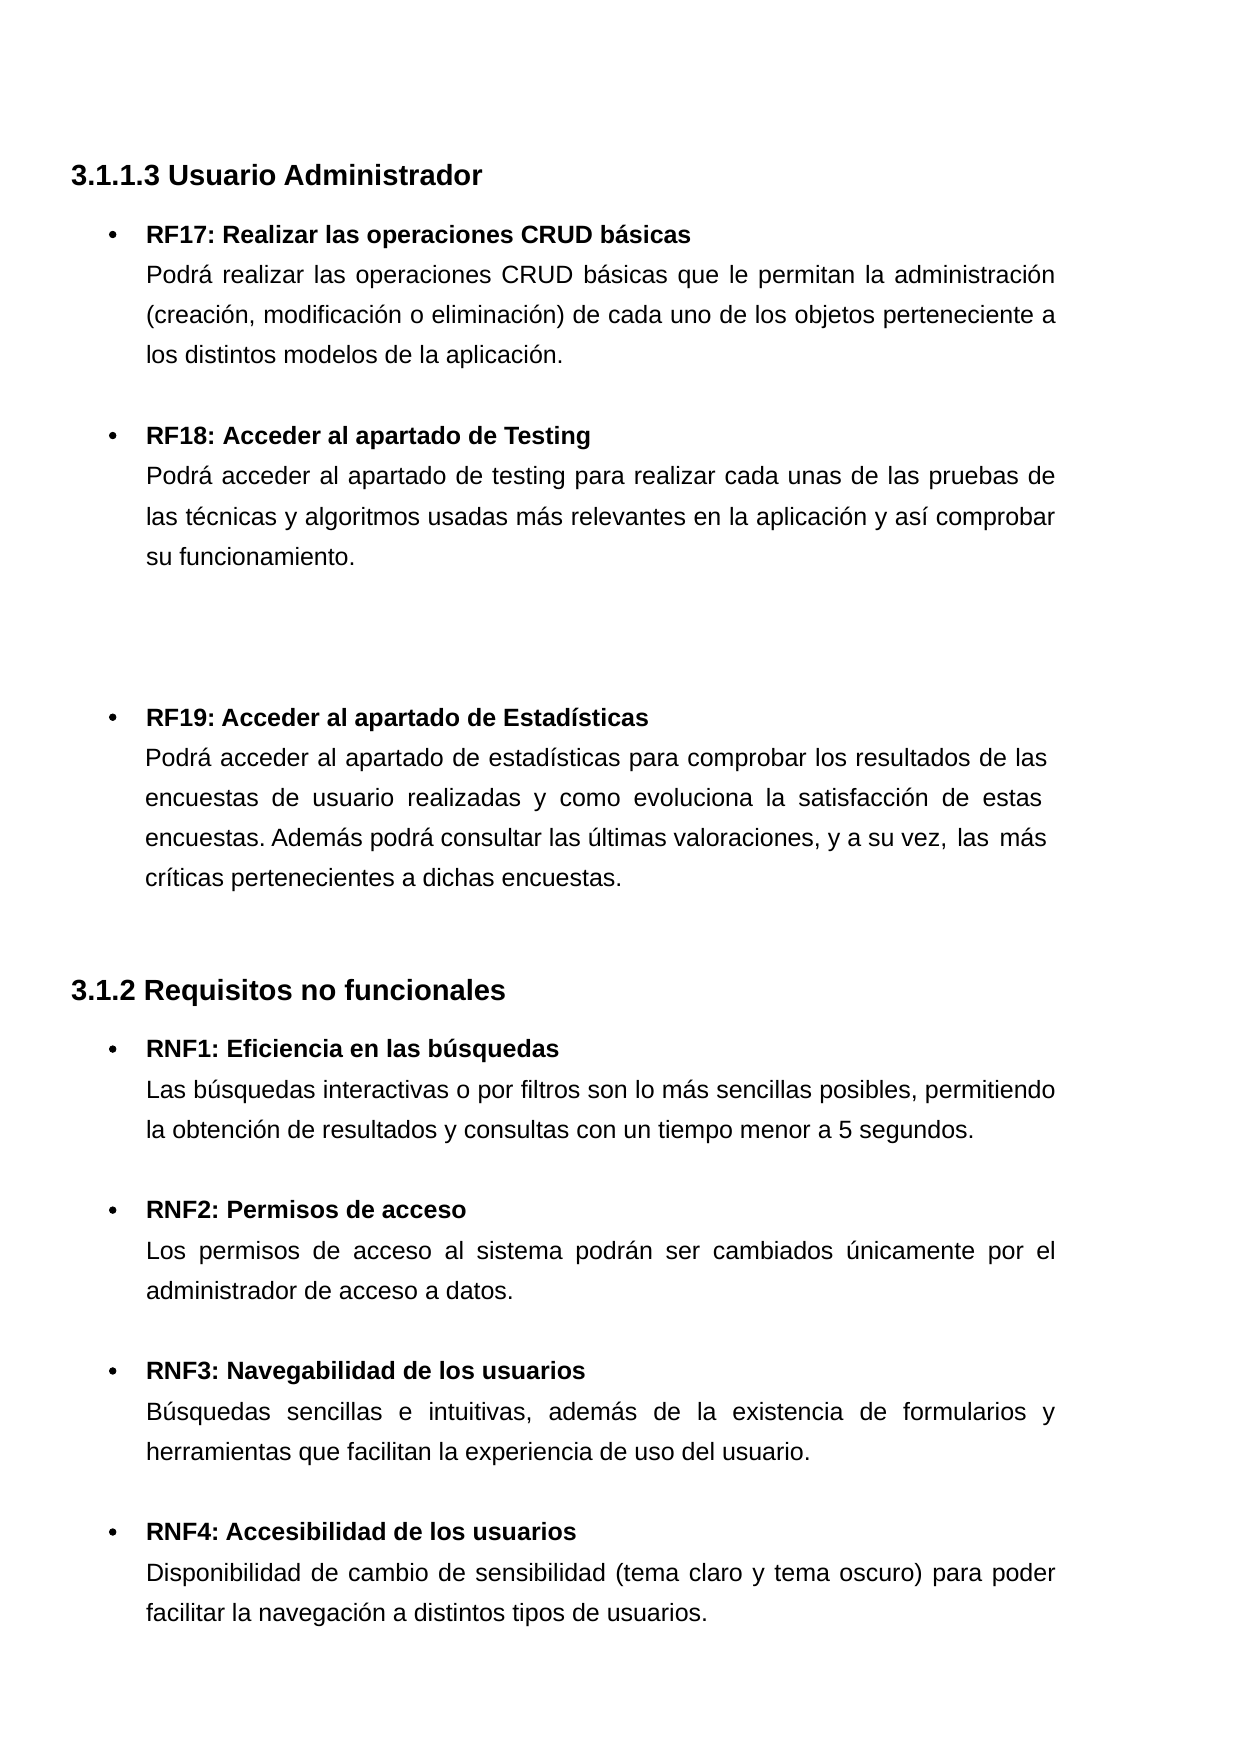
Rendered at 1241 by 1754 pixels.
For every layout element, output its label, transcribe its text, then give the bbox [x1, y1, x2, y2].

list Los permisos de acceso al sistema podrán ser cambiados únicamente por el administrador de acceso a datos. [108, 1236, 1057, 1305]
list Podrá realizar las operaciones CRUD básicas que le permitan la administración (creación, modificación o eliminación) de cada uno de los objetos perteneciente a los distintos modelos de la aplicación. [108, 260, 1057, 369]
list Disponibilidad de cambio de sensibilidad (tema claro y tema oscuro) para poder facilitar la navegación a distintos tipos de usuarios. [108, 1558, 1057, 1627]
list RNF4: Accesibilidad de los usuarios [108, 1517, 1057, 1546]
list RF19: Acceder al apartado de Estadísticas [108, 702, 1057, 731]
text Podrá acceder al apartado de estadísticas para comprobar los resultados de las encuestas de usuario realizadas y como evoluciona la satisfacción de estas encuestas. Además podrá consultar las últimas valoraciones, y a su vez, las más críticas pertenecientes a dichas encuestas. [71, 743, 1057, 892]
list RF18: Acceder al apartado de Testing [108, 421, 1057, 450]
list RNF1: Eficiencia en las búsquedas [108, 1034, 1057, 1063]
list RNF3: Navegabilidad de los usuarios [108, 1356, 1057, 1385]
text 3.1.2 Requisitos no funcionales [71, 973, 1057, 1007]
list Podrá acceder al apartado de testing para realizar cada unas de las pruebas de las técnicas y algoritmos usadas más relevantes en la aplicación y así comprobar su funcionamiento. [108, 461, 1057, 570]
list RNF2: Permisos de acceso [108, 1195, 1057, 1224]
list Las búsquedas interactivas o por filtros son lo más sencillas posibles, permitiendo la obtención de resultados y consultas con un tiempo menor a 5 segundos. [108, 1075, 1057, 1144]
list Búsquedas sencillas e intuitivas, además de la existencia de formularios y herramientas que facilitan la experiencia de uso del usuario. [108, 1397, 1057, 1466]
list RF17: Realizar las operaciones CRUD básicas [108, 220, 1057, 249]
text 3.1.1.3 Usuario Administrador [71, 158, 1057, 192]
